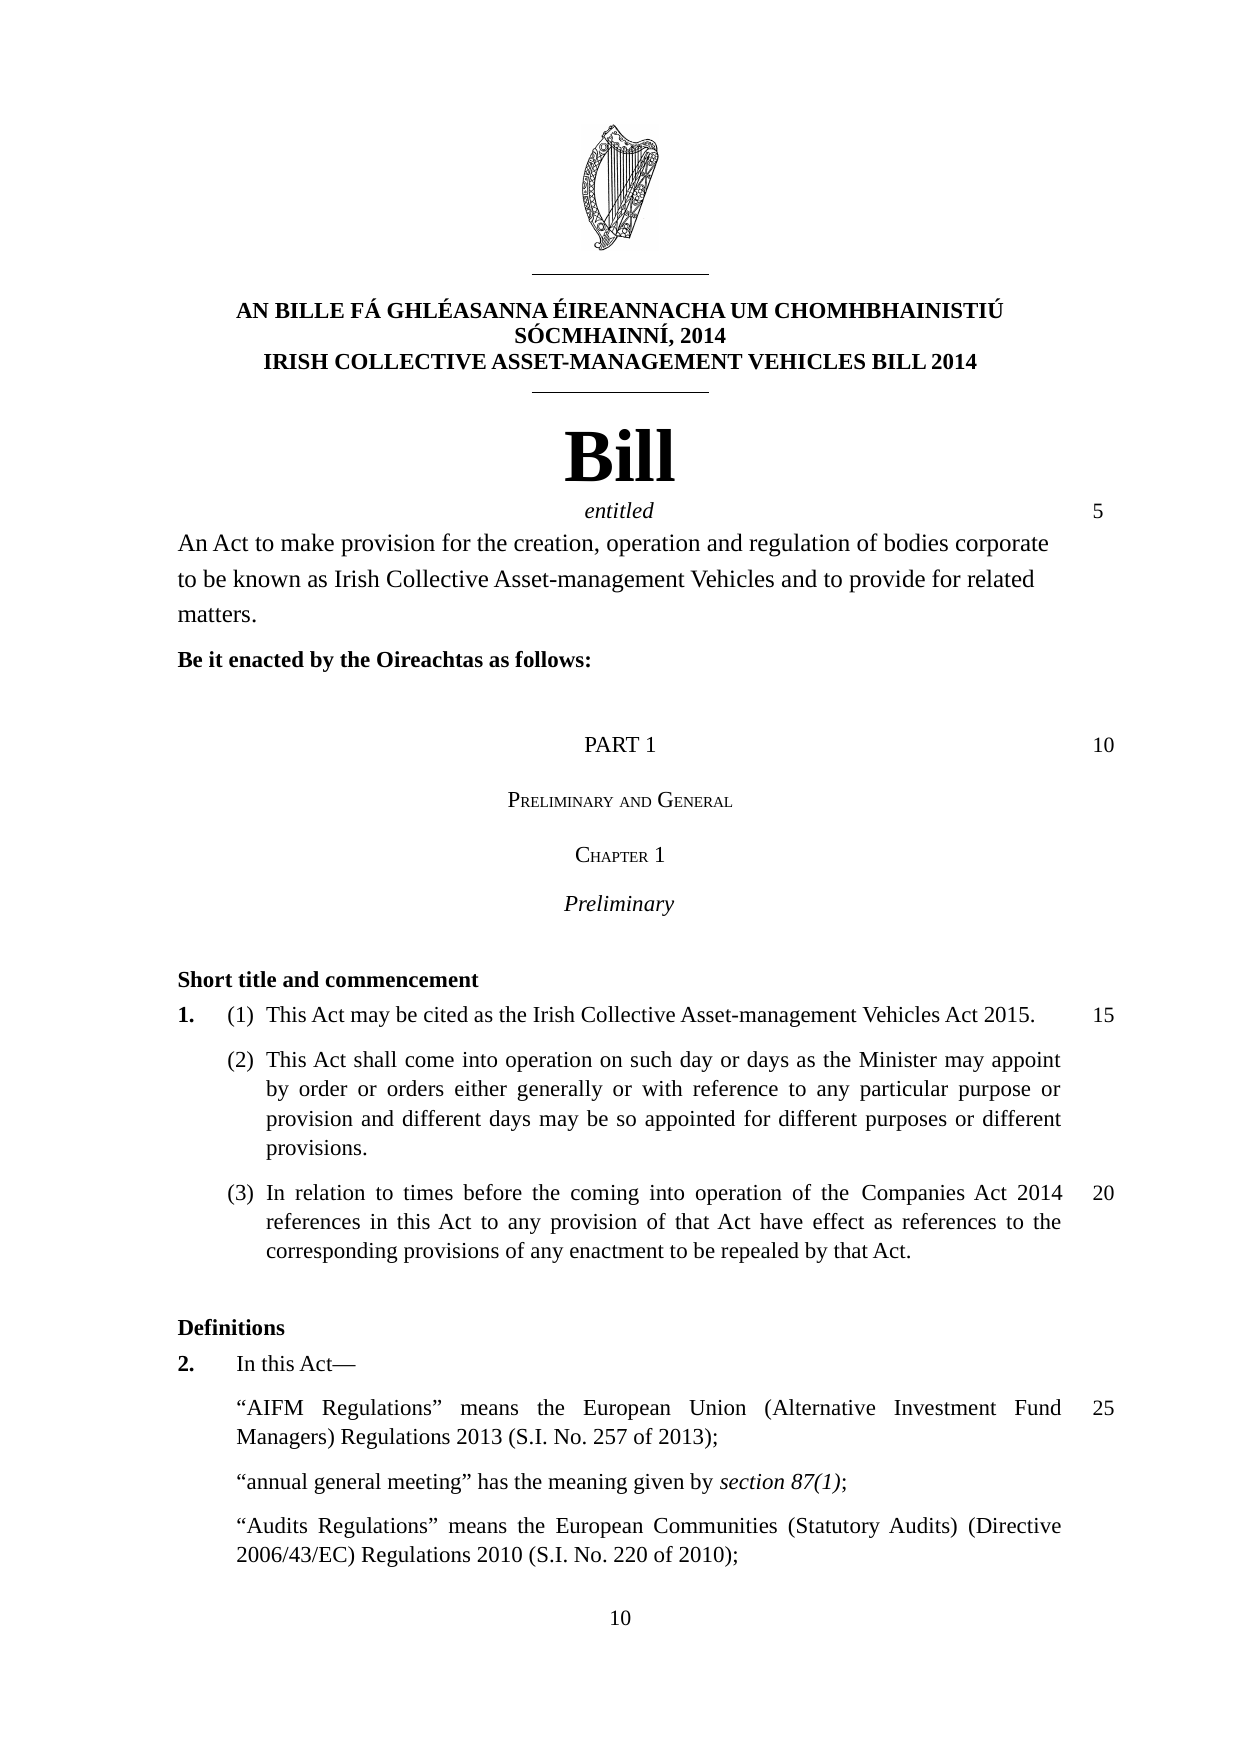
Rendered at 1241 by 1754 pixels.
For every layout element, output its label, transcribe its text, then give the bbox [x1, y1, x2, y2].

title IRISH COLLECTIVE ASSET-MANAGEMENT VEHICLES BILL 2014 [177, 348, 1063, 374]
text “annual general meeting” has the meaning given by section 87(1); [177, 1466, 1063, 1495]
text Definitions [177, 1312, 1063, 1342]
title Preliminary [177, 891, 1063, 917]
text “Audits Regulations” means the European Communities (Statutory Audits) (Directive 2006/43/EC) Regulations 2010 (S.I. No. 220 of 2010); [177, 1510, 1063, 1569]
text (3) In relation to times before the coming into operation of the Companies Act 2014 references in this Act to any provision of that Act have effect as references to the corresponding provisions of any enactment to be repealed by that Act. [177, 1176, 1063, 1265]
text (2) This Act shall come into operation on such day or days as the Minister may appoint by order or orders either generally or with reference to any particular purpose or provision and different days may be so appointed for different purposes or different provisions. [177, 1044, 1063, 1162]
title entitled [177, 498, 1063, 523]
text Be it enacted by the Oireachtas as follows: [177, 647, 1063, 673]
title AN BILLE FÁ GHLÉASANNA ÉIREANNACHA UM CHOMHBHAINISTIÚ SÓCMHAINNÍ, 2014 [177, 297, 1063, 348]
text Short title and commencement [177, 964, 1063, 993]
text 2. In this Act⁠— [177, 1347, 1063, 1377]
text “AIFM Regulations” means the European Union (Alternative Investment Fund Managers) Regulations 2013 (S.I. No. 257 of 2013); [177, 1392, 1063, 1451]
text 1. (1) This Act may be cited as the Irish Collective Asset-management Vehicles Act 2015. [177, 999, 1063, 1029]
text Chapter 1 [177, 842, 1063, 867]
title An Act to make provision for the creation, operation and regulation of bodies corporate to be known as Irish Collective Asset-management Vehicles and to provide for related matters. [177, 523, 1063, 630]
title Preliminary and General [177, 787, 1063, 812]
picture [295, 117, 945, 257]
text PART 1 [177, 732, 1063, 757]
text Bill [177, 415, 1063, 498]
